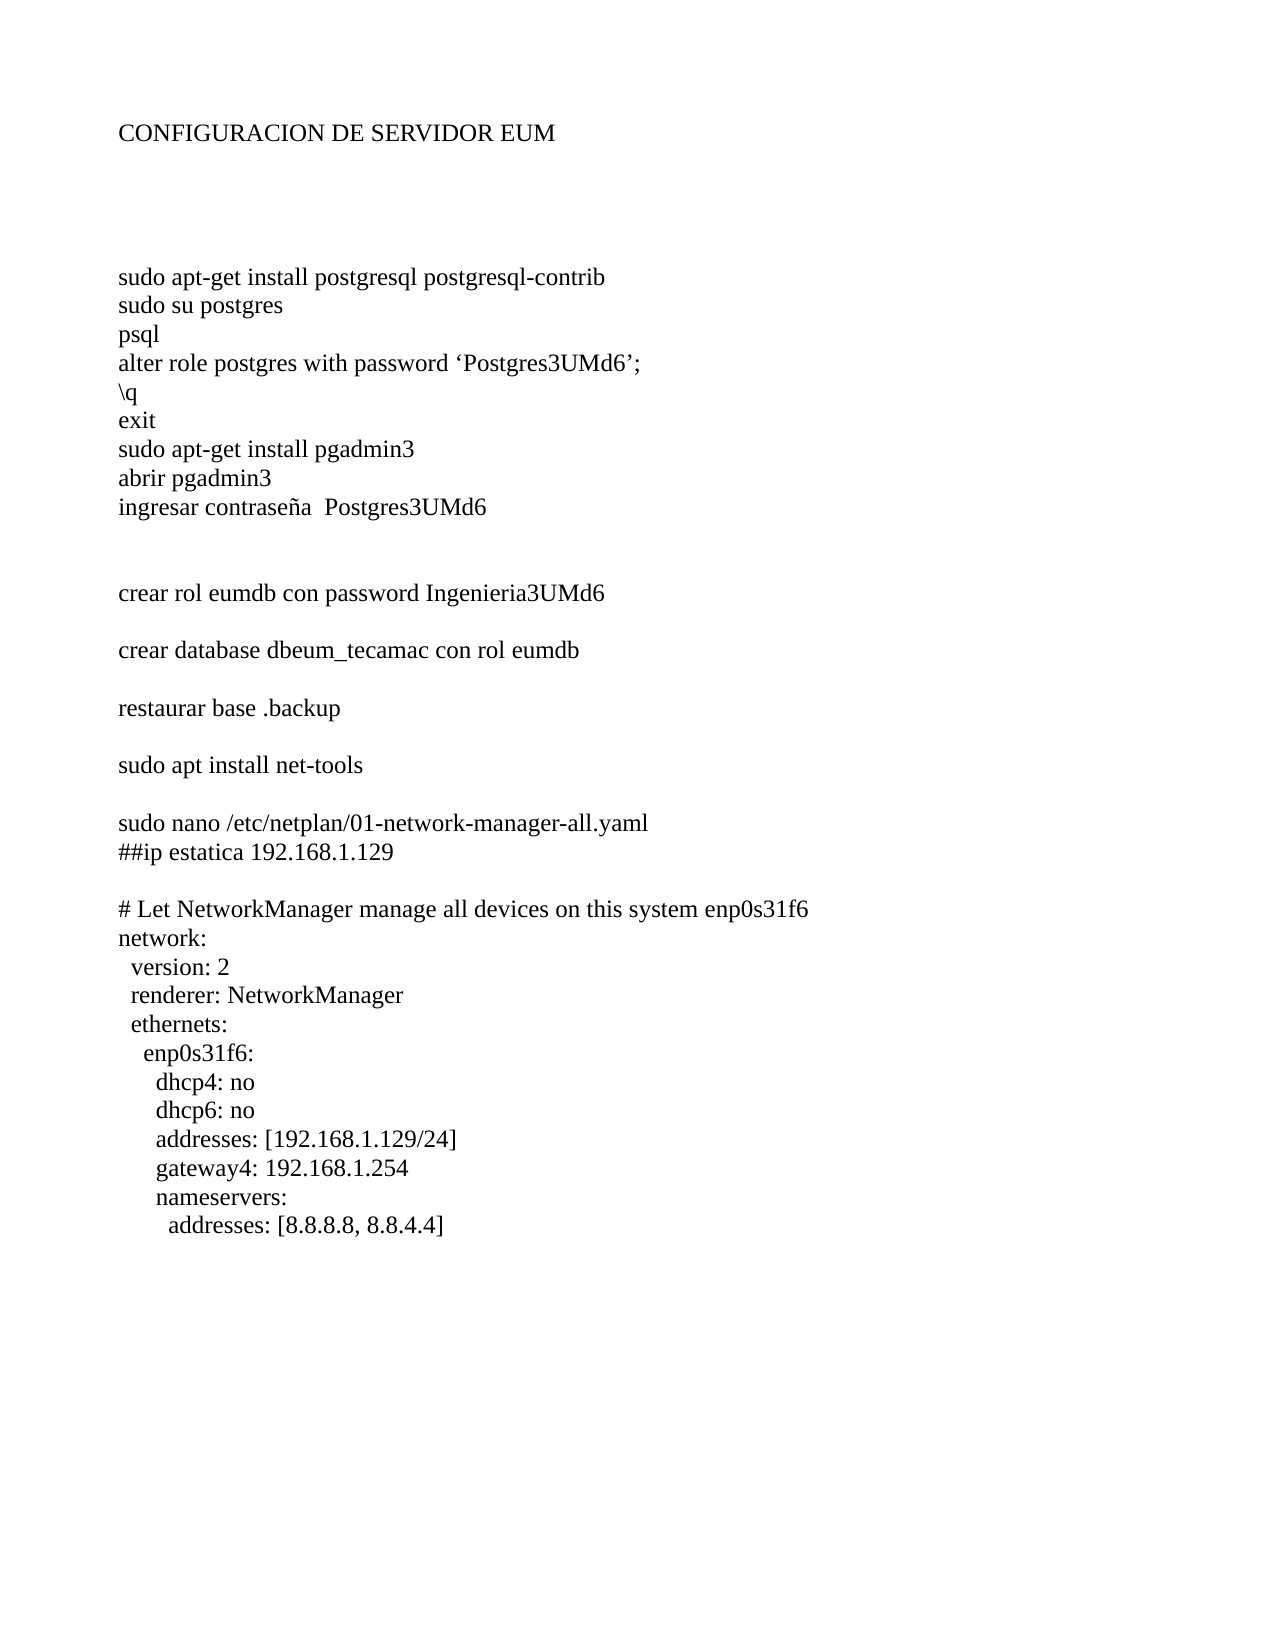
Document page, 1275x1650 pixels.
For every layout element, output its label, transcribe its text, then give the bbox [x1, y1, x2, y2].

text sudo apt-get install postgresql postgresql-contrib [118, 262, 1157, 291]
text gateway4: 192.168.1.254 [118, 1153, 1157, 1182]
text # Let NetworkManager manage all devices on this system enp0s31f6 [118, 894, 1157, 923]
text crear database dbeum_tecamac con rol eumdb [118, 636, 1157, 664]
text dhcp4: no [118, 1067, 1157, 1096]
text CONFIGURACION DE SERVIDOR EUM [118, 118, 1157, 147]
text exit [118, 406, 1157, 434]
text version: 2 [118, 952, 1157, 981]
text network: [118, 923, 1157, 952]
text sudo apt install net-tools [118, 751, 1157, 779]
text ethernets: [118, 1009, 1157, 1038]
text crear rol eumdb con password Ingenieria3UMd6 [118, 578, 1157, 607]
text \q [118, 377, 1157, 406]
text addresses: [192.168.1.129/24] [118, 1124, 1157, 1153]
text sudo nano /etc/netplan/01-network-manager-all.yaml [118, 808, 1157, 837]
text dhcp6: no [118, 1096, 1157, 1124]
text alter role postgres with password ‘Postgres3UMd6’; [118, 348, 1157, 377]
text abrir pgadmin3 [118, 463, 1157, 492]
text sudo apt-get install pgadmin3 [118, 434, 1157, 463]
text addresses: [8.8.8.8, 8.8.4.4] [118, 1211, 1157, 1239]
text enp0s31f6: [118, 1038, 1157, 1067]
text restaurar base .backup [118, 693, 1157, 722]
text sudo su postgres [118, 291, 1157, 319]
text nameservers: [118, 1182, 1157, 1211]
text renderer: NetworkManager [118, 981, 1157, 1009]
text ##ip estatica 192.168.1.129 [118, 837, 1157, 866]
text psql [118, 319, 1157, 348]
text ingresar contraseña Postgres3UMd6 [118, 492, 1157, 521]
